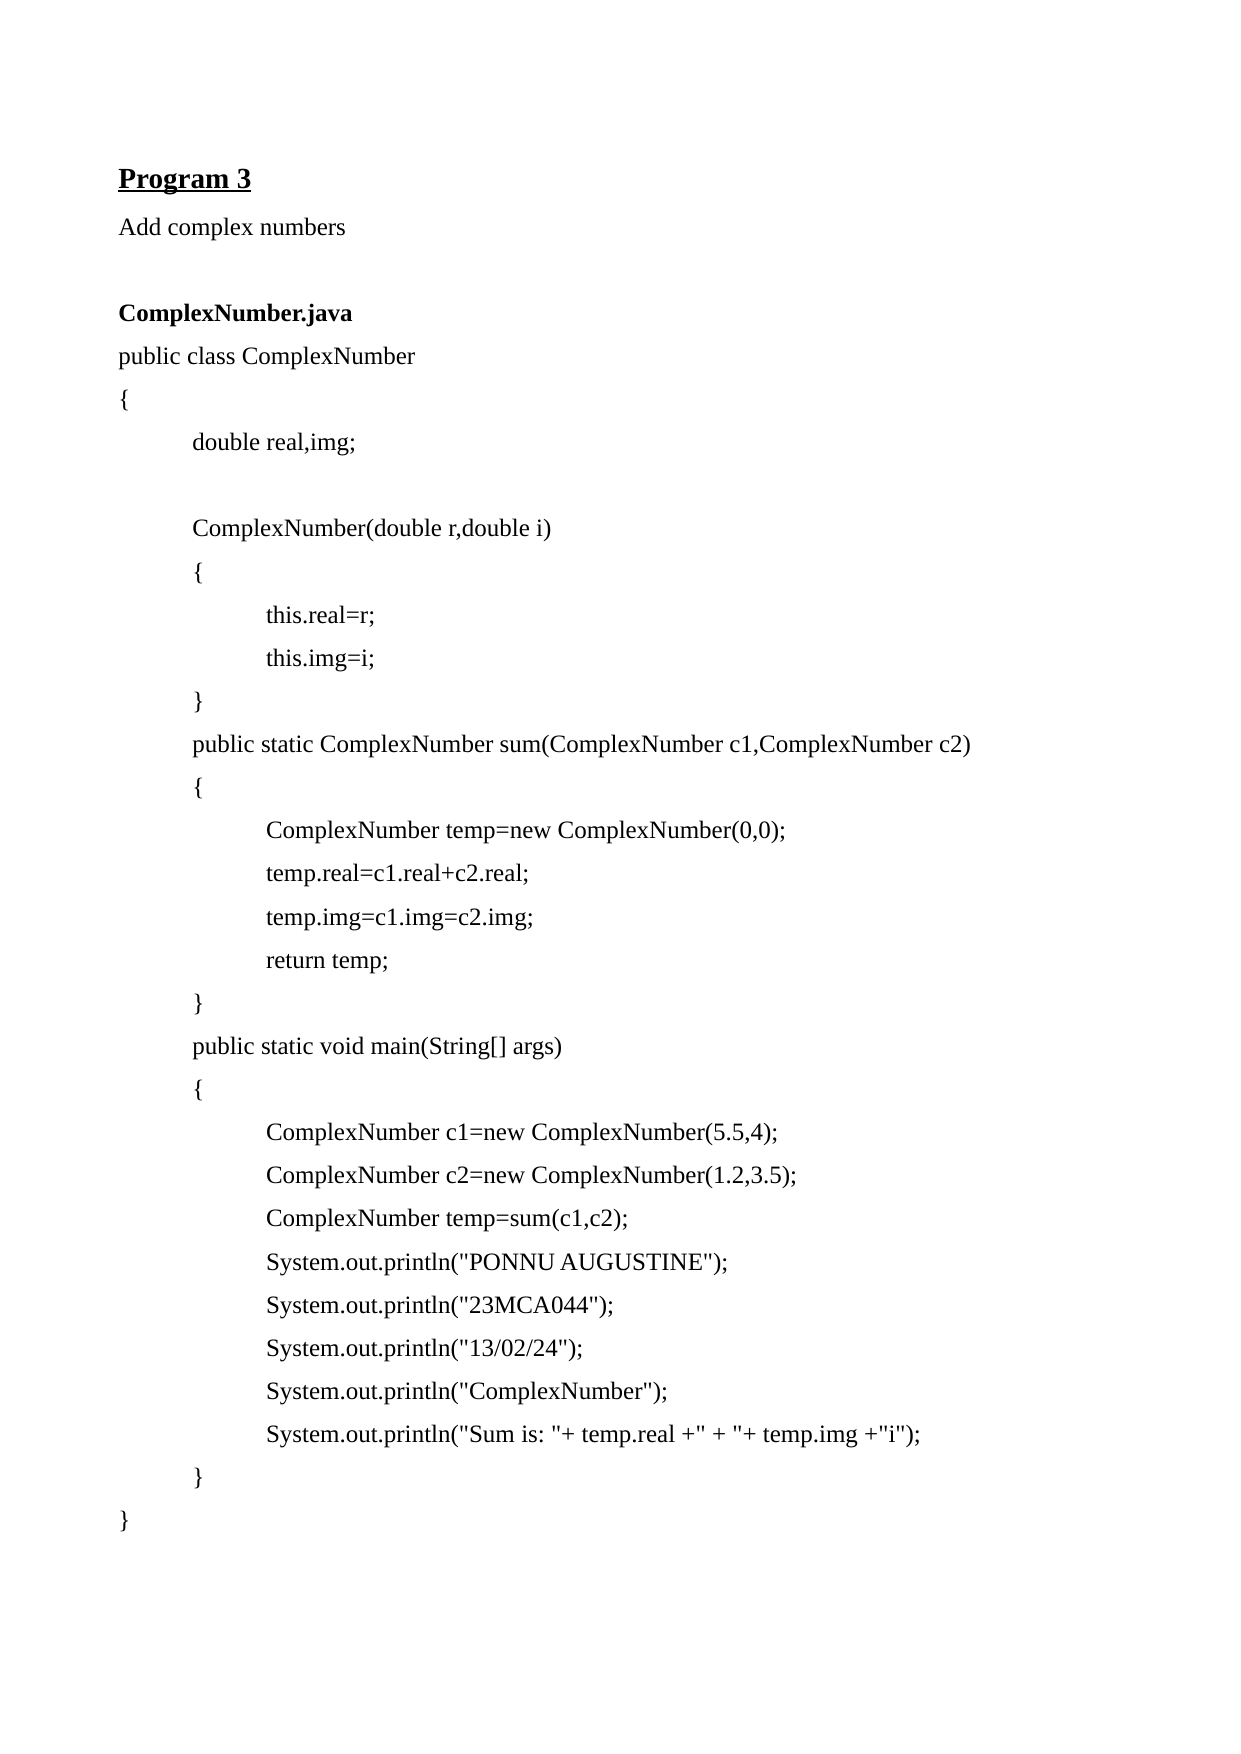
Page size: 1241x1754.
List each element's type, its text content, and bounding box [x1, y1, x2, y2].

text { [118, 384, 1122, 413]
text System.out.println("ComplexNumber"); [118, 1376, 1122, 1405]
text ComplexNumber temp=new ComplexNumber(0,0); [118, 815, 1122, 844]
text } [118, 686, 1122, 715]
text temp.real=c1.real+c2.real; [118, 858, 1122, 887]
text ComplexNumber c2=new ComplexNumber(1.2,3.5); [118, 1160, 1122, 1189]
text System.out.println("13/02/24"); [118, 1333, 1122, 1362]
text } [118, 1505, 1122, 1534]
text } [118, 988, 1122, 1017]
text System.out.println("PONNU AUGUSTINE"); [118, 1247, 1122, 1275]
text { [118, 557, 1122, 585]
text Add complex numbers [118, 212, 1122, 240]
text } [118, 1462, 1122, 1491]
text Program 3 [118, 161, 1122, 195]
text public class ComplexNumber [118, 341, 1122, 370]
text return temp; [118, 945, 1122, 973]
text public static ComplexNumber sum(ComplexNumber c1,ComplexNumber c2) [118, 729, 1122, 758]
text ComplexNumber.java [118, 298, 1122, 327]
text temp.img=c1.img=c2.img; [118, 902, 1122, 930]
text { [118, 772, 1122, 801]
text double real,img; [118, 427, 1122, 456]
text ComplexNumber c1=new ComplexNumber(5.5,4); [118, 1117, 1122, 1146]
text this.img=i; [118, 643, 1122, 672]
text public static void main(String[] args) [118, 1031, 1122, 1060]
text ComplexNumber(double r,double i) [118, 513, 1122, 542]
text System.out.println("23MCA044"); [118, 1290, 1122, 1318]
text { [118, 1074, 1122, 1103]
text ComplexNumber temp=sum(c1,c2); [118, 1203, 1122, 1232]
text this.real=r; [118, 600, 1122, 628]
text System.out.println("Sum is: "+ temp.real +" + "+ temp.img +"i"); [118, 1419, 1122, 1448]
